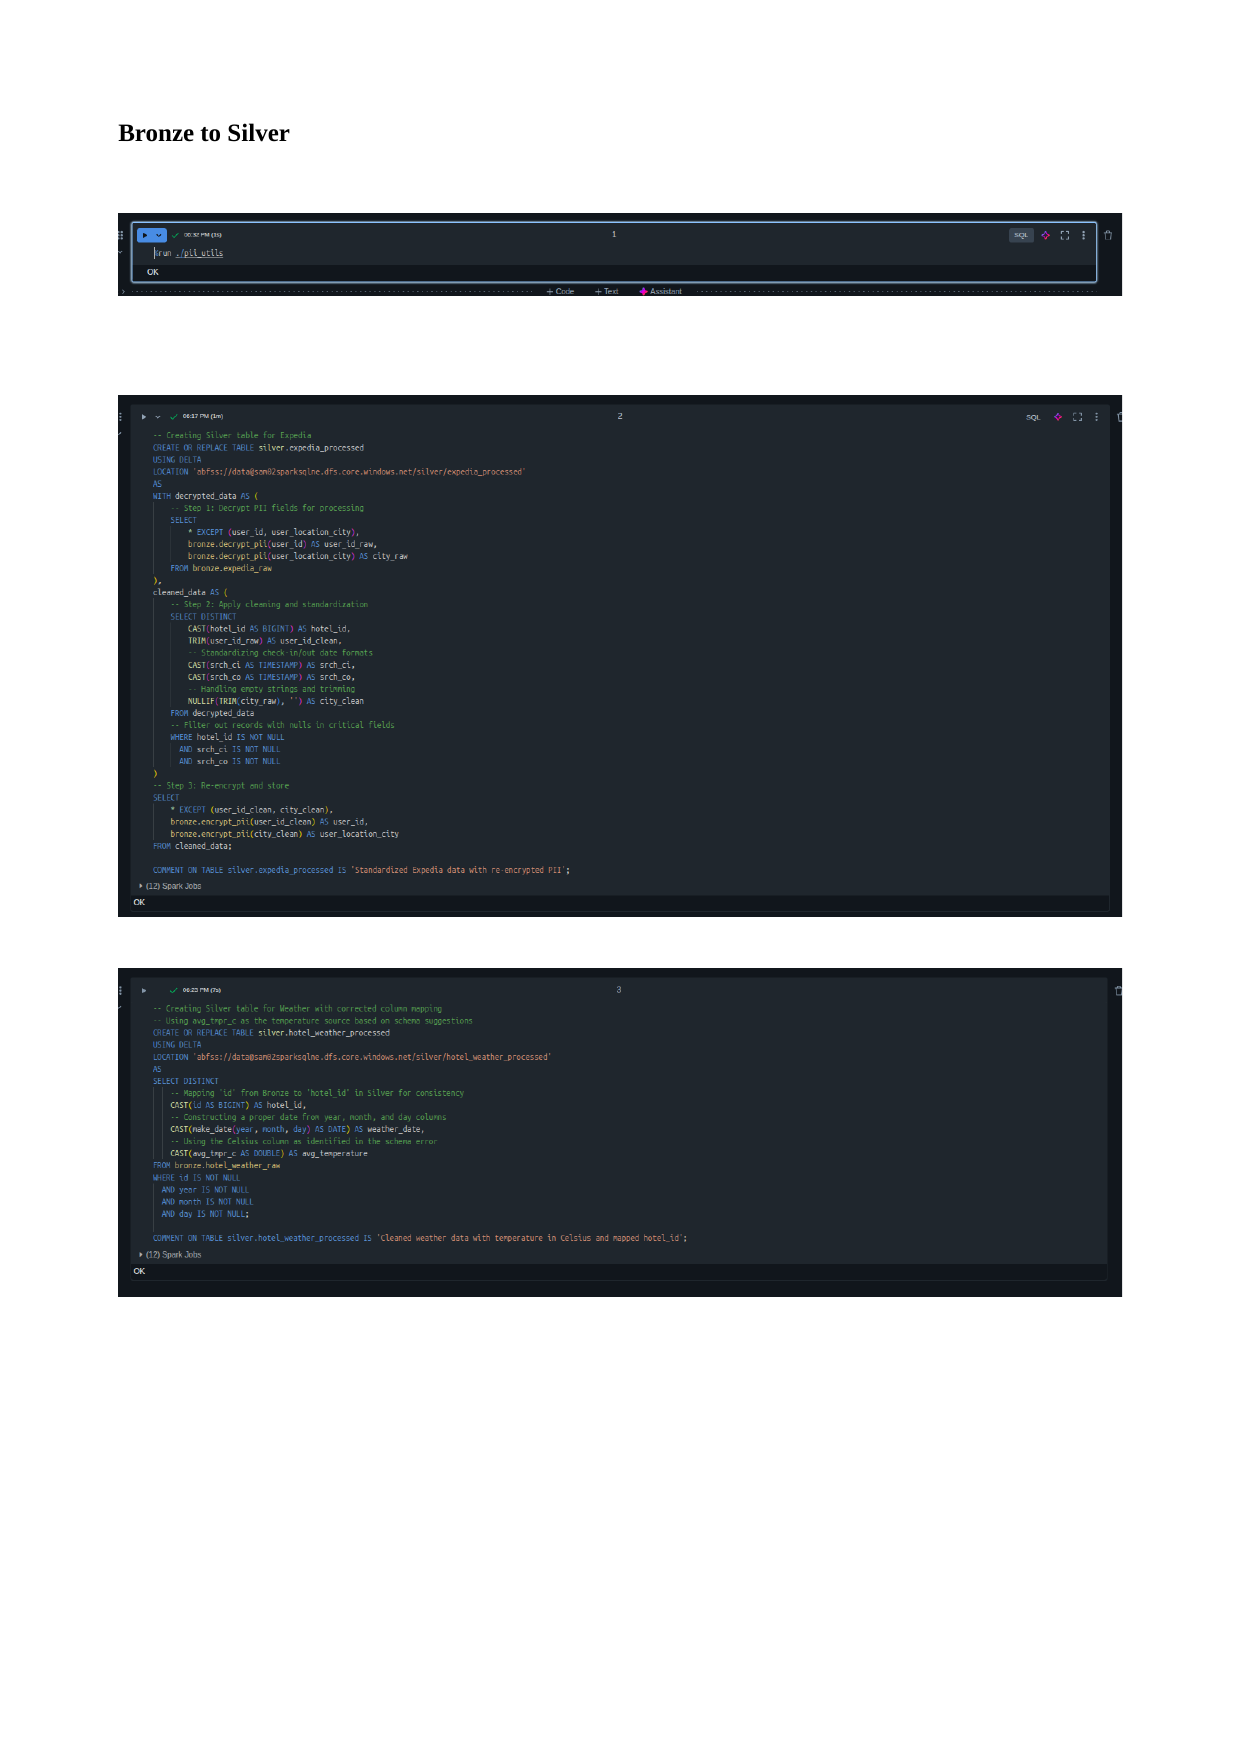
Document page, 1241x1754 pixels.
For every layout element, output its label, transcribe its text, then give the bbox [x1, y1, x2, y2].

picture [118, 968, 1123, 1297]
text Bronze to Silver [118, 118, 1122, 147]
picture [118, 395, 1123, 917]
picture [118, 213, 1123, 296]
